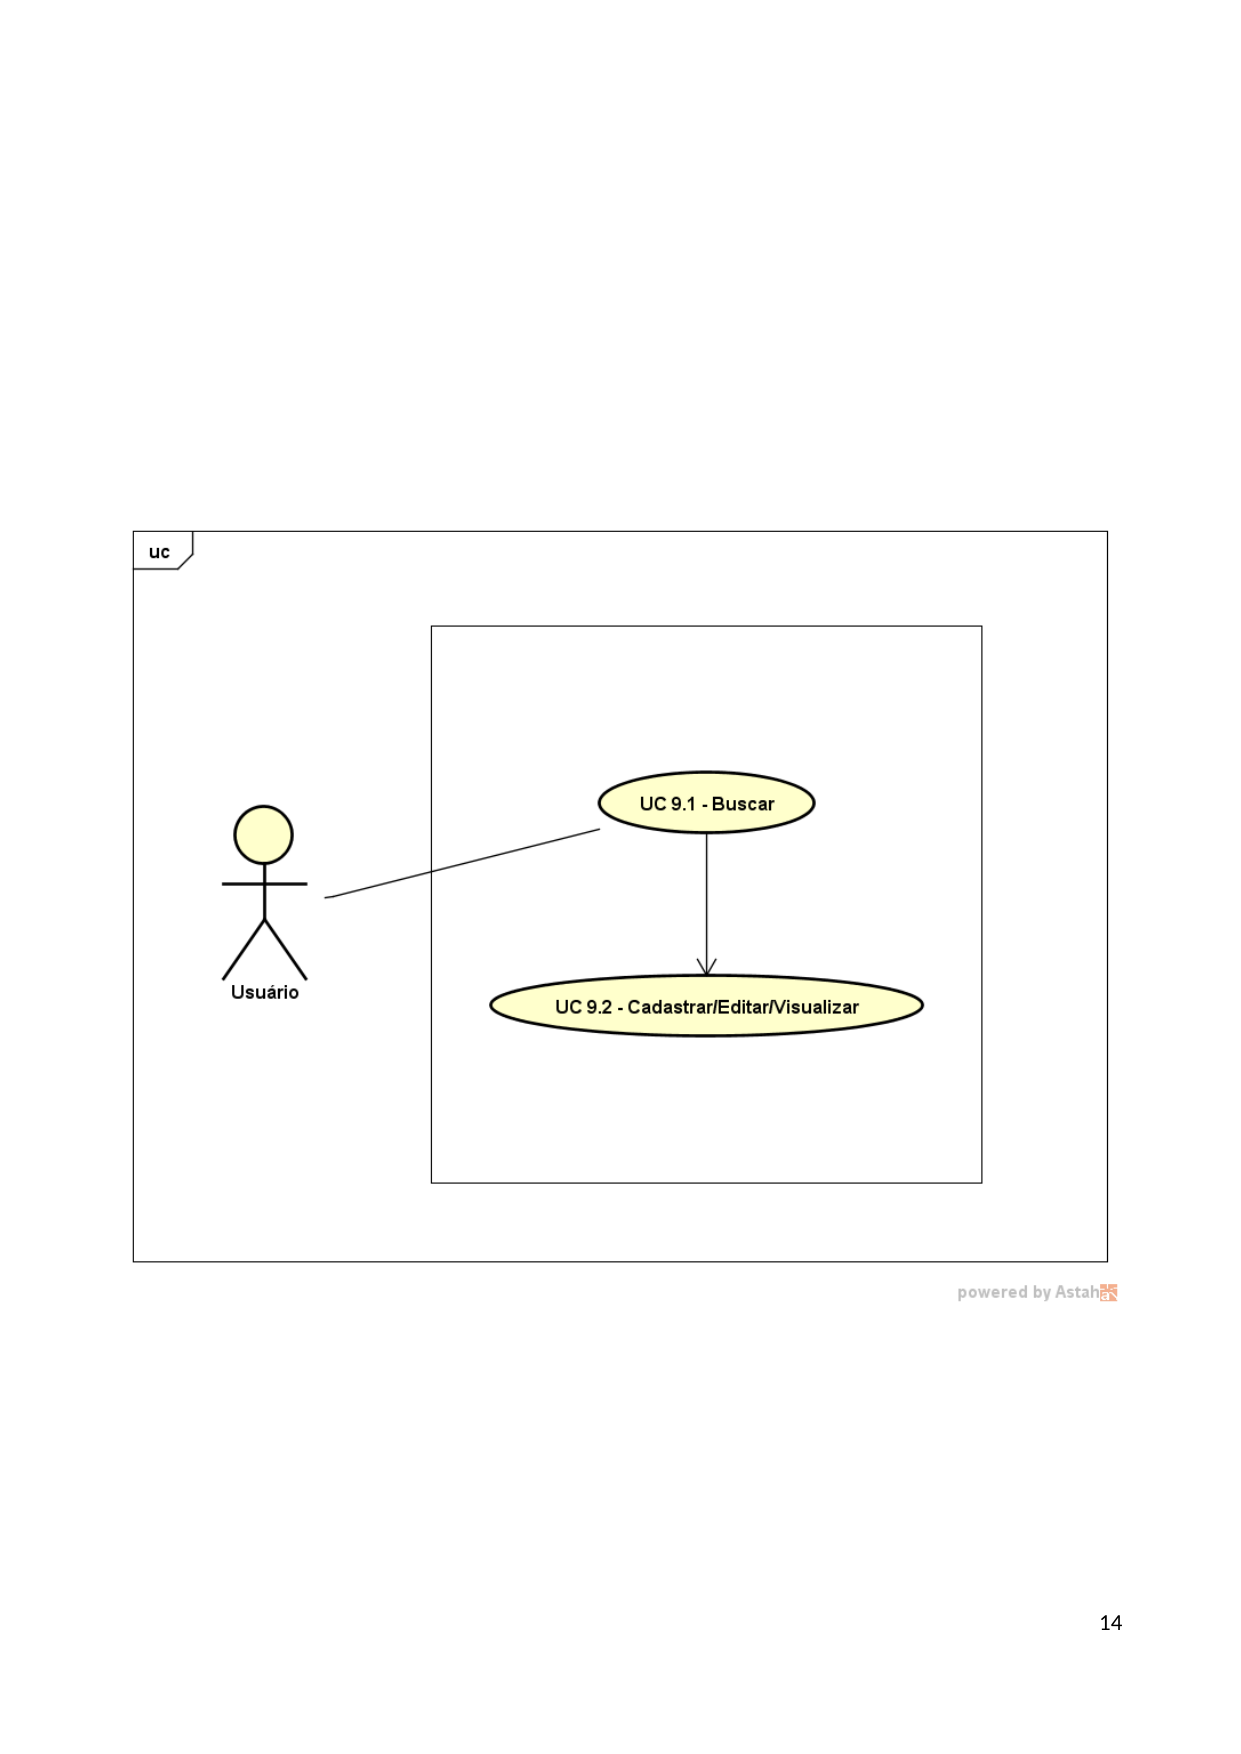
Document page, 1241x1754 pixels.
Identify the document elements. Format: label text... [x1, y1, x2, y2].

subtitle 7.10 UC 9 [118, 472, 1122, 508]
picture [118, 516, 1123, 1307]
